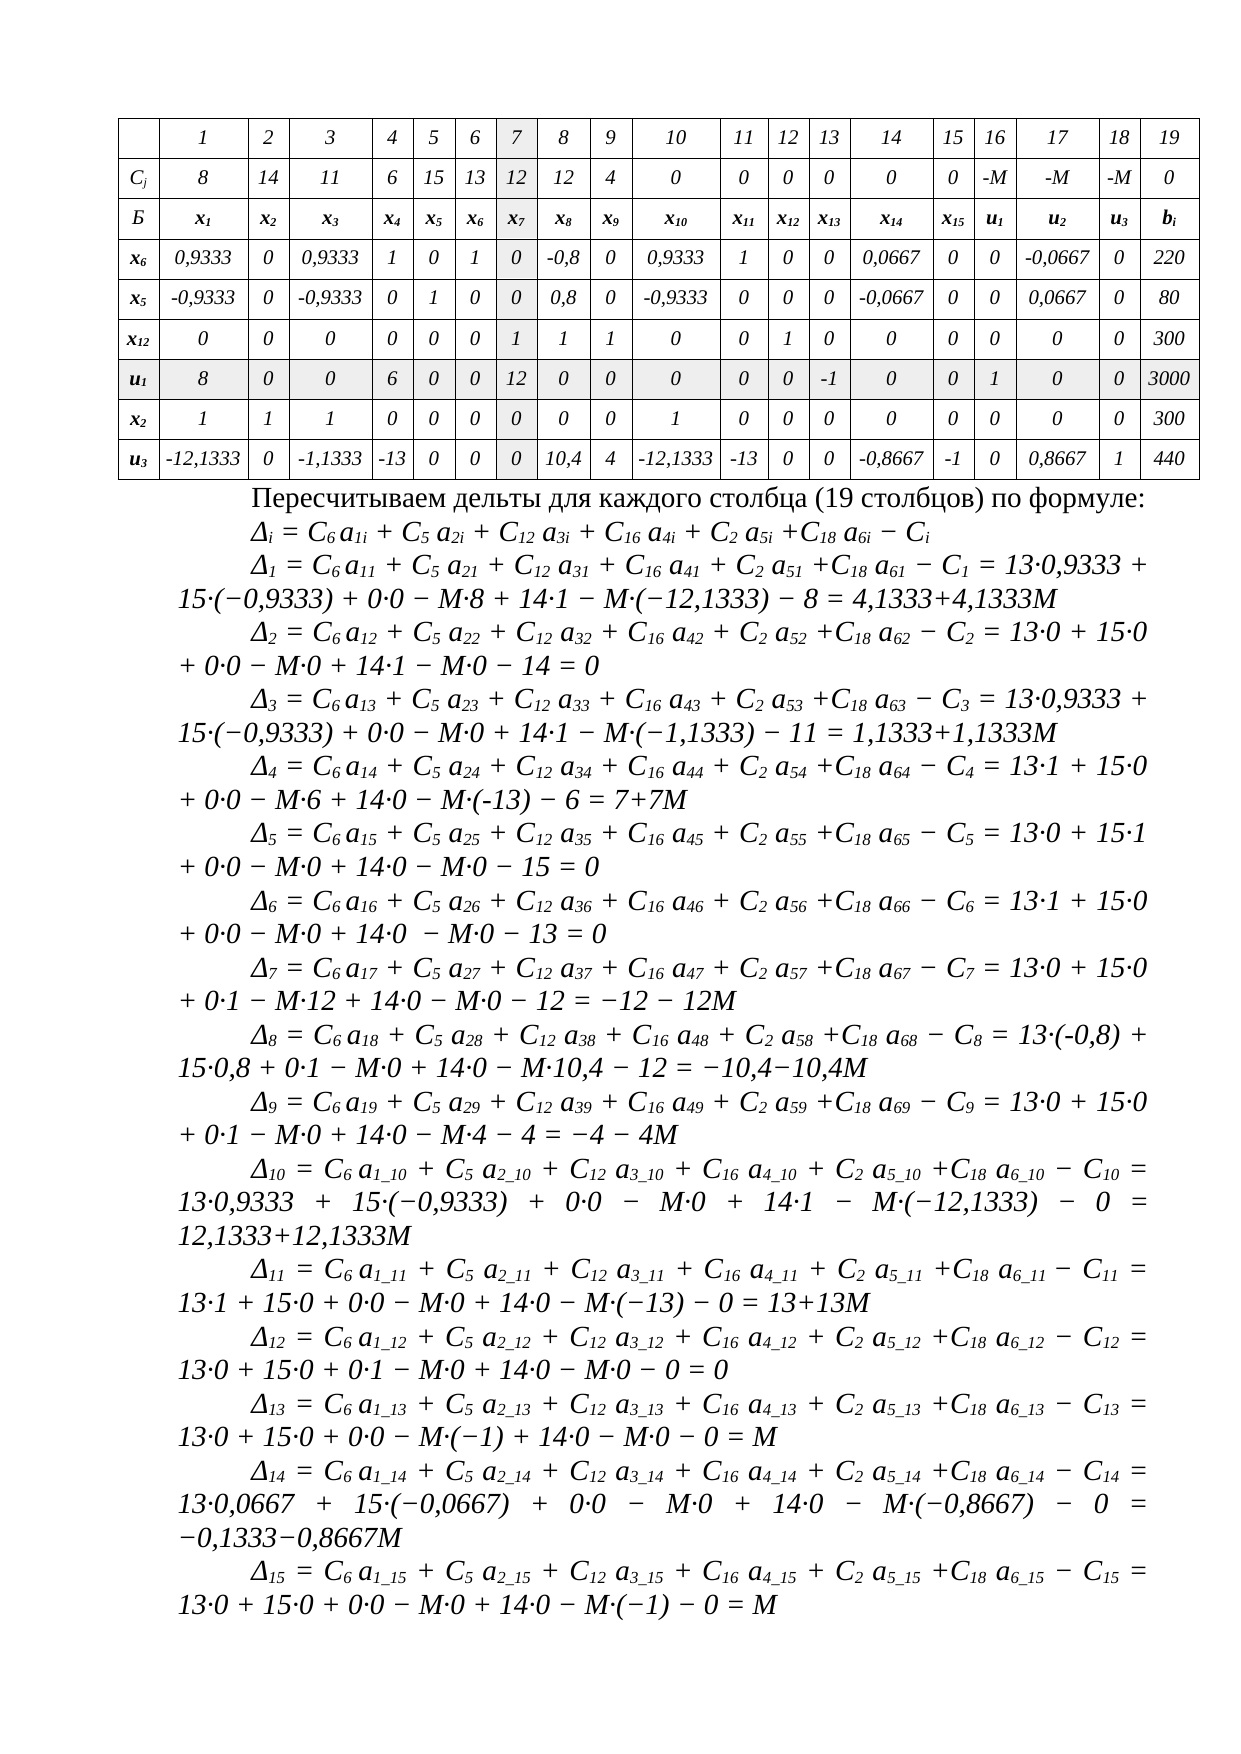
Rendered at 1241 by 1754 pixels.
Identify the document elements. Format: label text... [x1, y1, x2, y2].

table_cell -13 [373, 440, 413, 479]
table_cell 0 [975, 280, 1016, 319]
table_cell 0 [810, 159, 850, 198]
table_header 11 [721, 119, 768, 158]
table_cell -0,0667 [1017, 240, 1099, 278]
table_cell 0 [769, 400, 809, 439]
table_cell 0 [769, 240, 809, 278]
table_header 3 [290, 119, 372, 158]
text Δ4 = C6 a14 + C5 a24 + C12 a34 + C16 a44 + C2 a54 +C18 a64 − C4 = 13·1 + 15·0 + 0·0 − M·6 + 14·0 − M·(-13) − 6 = 7+7M [177, 748, 1152, 816]
table_cell 8 [160, 159, 248, 198]
table_cell 0 [851, 320, 933, 359]
table_cell x6 [119, 240, 159, 278]
table_cell x14 [851, 199, 933, 238]
table_cell 3000 [1141, 360, 1199, 399]
table_cell x15 [934, 199, 974, 238]
table_cell 0 [721, 159, 768, 198]
table_cell Cj [119, 159, 159, 198]
text Δ14 = C6 a1_14 + C5 a2_14 + C12 a3_14 + C16 a4_14 + C2 a5_14 +C18 a6_14 − C14 = 13·0,0667 + 15·(−0,0667) + 0·0 − M·0 + 14·0 − M·(−0,8667) − 0 = −0,1333−0,8667M [177, 1453, 1152, 1553]
table_cell 1 [538, 320, 590, 359]
table_cell 0 [591, 400, 632, 439]
table_header 7 [497, 119, 537, 158]
table_cell 0 [721, 360, 768, 399]
table_cell 0 [160, 320, 248, 359]
table_cell 0 [249, 240, 289, 278]
table_cell 1 [721, 240, 768, 278]
table_cell 0 [934, 240, 974, 278]
table_cell 14 [249, 159, 289, 198]
table_cell -M [1017, 159, 1099, 198]
table_header 10 [633, 119, 720, 158]
table_cell 1 [414, 280, 455, 319]
table_cell -M [1100, 159, 1140, 198]
table_cell 0 [249, 440, 289, 479]
table_cell -0,9333 [633, 280, 720, 319]
table_cell -12,1333 [633, 440, 720, 479]
table_cell 0 [769, 159, 809, 198]
table_cell 0 [810, 240, 850, 278]
table_cell 0 [769, 440, 809, 479]
table_cell 0 [456, 400, 496, 439]
table_cell 300 [1141, 400, 1199, 439]
table_cell 0 [851, 360, 933, 399]
table_header 12 [769, 119, 809, 158]
table_header 1 [160, 119, 248, 158]
table_cell 0 [810, 440, 850, 479]
table_cell 4 [591, 159, 632, 198]
table_cell -13 [721, 440, 768, 479]
table_cell 0,9333 [290, 240, 372, 278]
table_cell 0,8 [538, 280, 590, 319]
table_cell u2 [1017, 199, 1099, 238]
table_cell 13 [456, 159, 496, 198]
text Δ10 = C6 a1_10 + C5 a2_10 + C12 a3_10 + C16 a4_10 + C2 a5_10 +C18 a6_10 − C10 = 13·0,9333 + 15·(−0,9333) + 0·0 − M·0 + 14·1 − M·(−12,1333) − 0 = 12,1333+12,1333M [177, 1151, 1152, 1252]
table_cell x4 [373, 199, 413, 238]
table_cell bi [1141, 199, 1199, 238]
text Δ7 = C6 a17 + C5 a27 + C12 a37 + C16 a47 + C2 a57 +C18 a67 − C7 = 13·0 + 15·0 + 0·1 − M·12 + 14·0 − M·0 − 12 = −12 − 12M [177, 950, 1152, 1017]
table_cell x10 [633, 199, 720, 238]
table_header 17 [1017, 119, 1099, 158]
table_cell 0 [249, 320, 289, 359]
table_header 6 [456, 119, 496, 158]
table_cell 0,0667 [851, 240, 933, 278]
table_header 5 [414, 119, 455, 158]
table_cell 0 [1100, 400, 1140, 439]
table_cell 0 [591, 280, 632, 319]
text Δ6 = C6 a16 + C5 a26 + C12 a36 + C16 a46 + C2 a56 +C18 a66 − C6 = 13·1 + 15·0 + 0·0 − M·0 + 14·0 − M·0 − 13 = 0 [177, 883, 1152, 950]
table_cell 0 [721, 320, 768, 359]
table_cell 0 [414, 360, 455, 399]
table_cell 0 [810, 400, 850, 439]
table_header 13 [810, 119, 850, 158]
table_cell 0 [975, 400, 1016, 439]
table_cell 0 [373, 280, 413, 319]
table_cell -1 [810, 360, 850, 399]
table_cell 1 [249, 400, 289, 439]
table_cell 12 [497, 360, 537, 399]
table_cell 0,9333 [160, 240, 248, 278]
table_cell u3 [1100, 199, 1140, 238]
table_cell -1 [934, 440, 974, 479]
text Δ2 = C6 a12 + C5 a22 + C12 a32 + C16 a42 + C2 a52 +C18 a62 − C2 = 13·0 + 15·0 + 0·0 − M·0 + 14·1 − M·0 − 14 = 0 [177, 614, 1152, 681]
table_cell -0,8667 [851, 440, 933, 479]
text Пересчитываем дельты для каждого столбца (19 столбцов) по формуле: [177, 480, 1152, 514]
table_cell 1 [591, 320, 632, 359]
table_cell 0 [538, 360, 590, 399]
table_cell 0 [497, 400, 537, 439]
table_cell 0 [1017, 400, 1099, 439]
table_cell 0 [373, 400, 413, 439]
table_cell x11 [721, 199, 768, 238]
text Δ5 = C6 a15 + C5 a25 + C12 a35 + C16 a45 + C2 a55 +C18 a65 − C5 = 13·0 + 15·1 + 0·0 − M·0 + 14·0 − M·0 − 15 = 0 [177, 816, 1152, 883]
table_cell 0 [633, 159, 720, 198]
table_cell 0 [934, 360, 974, 399]
table_cell 0 [851, 400, 933, 439]
text Δ15 = C6 a1_15 + C5 a2_15 + C12 a3_15 + C16 a4_15 + C2 a5_15 +C18 a6_15 − C15 = 13·0 + 15·0 + 0·0 − M·0 + 14·0 − M·(−1) − 0 = M [177, 1553, 1152, 1621]
table_cell x5 [119, 280, 159, 319]
table_cell 6 [373, 360, 413, 399]
table_cell 0 [1100, 320, 1140, 359]
text Δ13 = C6 a1_13 + C5 a2_13 + C12 a3_13 + C16 a4_13 + C2 a5_13 +C18 a6_13 − C13 = 13·0 + 15·0 + 0·0 − M·(−1) + 14·0 − M·0 − 0 = M [177, 1386, 1152, 1453]
table_cell 0 [591, 240, 632, 278]
table_cell -M [975, 159, 1016, 198]
table_cell 0 [456, 280, 496, 319]
table_cell 0 [456, 360, 496, 399]
table_cell -0,9333 [160, 280, 248, 319]
table_header 18 [1100, 119, 1140, 158]
table_cell 80 [1141, 280, 1199, 319]
table_cell x5 [414, 199, 455, 238]
table_cell 1 [1100, 440, 1140, 479]
table_cell 0 [1017, 320, 1099, 359]
table_cell 0 [1100, 360, 1140, 399]
table_cell x8 [538, 199, 590, 238]
table_header 15 [934, 119, 974, 158]
table_cell u1 [975, 199, 1016, 238]
table_cell 0 [721, 280, 768, 319]
table_cell x2 [119, 400, 159, 439]
table_header 9 [591, 119, 632, 158]
table_cell 0 [851, 159, 933, 198]
table_header 2 [249, 119, 289, 158]
table_cell -1,1333 [290, 440, 372, 479]
table_cell 0 [249, 360, 289, 399]
table_cell 0,8667 [1017, 440, 1099, 479]
table_cell 15 [414, 159, 455, 198]
table_cell 0 [633, 360, 720, 399]
table_cell 0 [497, 240, 537, 278]
text Δ8 = C6 a18 + C5 a28 + C12 a38 + C16 a48 + C2 a58 +C18 a68 − C8 = 13·(-0,8) + 15·0,8 + 0·1 − M·0 + 14·0 − M·10,4 − 12 = −10,4−10,4M [177, 1017, 1152, 1084]
table_cell 1 [160, 400, 248, 439]
table_cell 12 [538, 159, 590, 198]
table_cell u1 [119, 360, 159, 399]
table_cell x6 [456, 199, 496, 238]
table_header 8 [538, 119, 590, 158]
table_cell 6 [373, 159, 413, 198]
table_cell 0 [414, 440, 455, 479]
table_cell 0 [810, 280, 850, 319]
table_cell x3 [290, 199, 372, 238]
table_cell 0,0667 [1017, 280, 1099, 319]
table_cell 0 [414, 240, 455, 278]
table_cell 1 [456, 240, 496, 278]
table_cell x1 [160, 199, 248, 238]
table_cell 0 [975, 240, 1016, 278]
table_cell -0,9333 [290, 280, 372, 319]
table_cell Б [119, 199, 159, 238]
table_cell x9 [591, 199, 632, 238]
table_cell 0 [373, 320, 413, 359]
table_header 4 [373, 119, 413, 158]
table_cell x12 [769, 199, 809, 238]
table_cell 12 [497, 159, 537, 198]
table_cell 0 [538, 400, 590, 439]
text Δ3 = C6 a13 + C5 a23 + C12 a33 + C16 a43 + C2 a53 +C18 a63 − C3 = 13·0,9333 + 15·(−0,9333) + 0·0 − M·0 + 14·1 − M·(−1,1333) − 11 = 1,1333+1,1333M [177, 681, 1152, 748]
table_cell 0 [497, 440, 537, 479]
text Δ11 = C6 a1_11 + C5 a2_11 + C12 a3_11 + C16 a4_11 + C2 a5_11 +C18 a6_11 − C11 = 13·1 + 15·0 + 0·0 − M·0 + 14·0 − M·(−13) − 0 = 13+13M [177, 1252, 1152, 1319]
text Δ1 = C6 a11 + C5 a21 + C12 a31 + C16 a41 + C2 a51 +C18 a61 − C1 = 13·0,9333 + 15·(−0,9333) + 0·0 − M·8 + 14·1 − M·(−12,1333) − 8 = 4,1333+4,1333M [177, 547, 1152, 614]
table_cell 300 [1141, 320, 1199, 359]
table_header 16 [975, 119, 1016, 158]
table_header [119, 119, 159, 158]
table_cell 0 [1100, 280, 1140, 319]
text Δ9 = C6 a19 + C5 a29 + C12 a39 + C16 a49 + C2 a59 +C18 a69 − C9 = 13·0 + 15·0 + 0·1 − M·0 + 14·0 − M·4 − 4 = −4 − 4M [177, 1084, 1152, 1151]
table_cell 0 [633, 320, 720, 359]
table_cell 0 [769, 360, 809, 399]
table_cell 0 [414, 320, 455, 359]
table_header 14 [851, 119, 933, 158]
table_cell 0 [934, 280, 974, 319]
table_cell 0 [769, 280, 809, 319]
text Δ12 = C6 a1_12 + C5 a2_12 + C12 a3_12 + C16 a4_12 + C2 a5_12 +C18 a6_12 − C12 = 13·0 + 15·0 + 0·1 − M·0 + 14·0 − M·0 − 0 = 0 [177, 1319, 1152, 1386]
table_cell 0 [497, 280, 537, 319]
table_cell -0,8 [538, 240, 590, 278]
table_cell 0 [290, 360, 372, 399]
table_cell x12 [119, 320, 159, 359]
table_cell 0 [414, 400, 455, 439]
table_cell 10,4 [538, 440, 590, 479]
table_cell 1 [373, 240, 413, 278]
table_cell 220 [1141, 240, 1199, 278]
table_cell 0 [810, 320, 850, 359]
table_cell x7 [497, 199, 537, 238]
table_cell 0 [934, 400, 974, 439]
table_cell 0 [934, 159, 974, 198]
table_cell 0 [290, 320, 372, 359]
table_cell -12,1333 [160, 440, 248, 479]
table_cell 0 [975, 440, 1016, 479]
table_cell -0,0667 [851, 280, 933, 319]
table_cell u3 [119, 440, 159, 479]
table_cell 1 [633, 400, 720, 439]
table_cell x13 [810, 199, 850, 238]
table_cell 0 [249, 280, 289, 319]
table_cell 0 [456, 320, 496, 359]
table_cell 4 [591, 440, 632, 479]
table_header 19 [1141, 119, 1199, 158]
table_cell 0 [456, 440, 496, 479]
table_cell 0 [1017, 360, 1099, 399]
text Δi = C6 a1i + C5 a2i + C12 a3i + C16 a4i + C2 a5i +C18 a6i − Ci [177, 514, 1152, 547]
table_cell 8 [160, 360, 248, 399]
table_cell 11 [290, 159, 372, 198]
table_cell 1 [975, 360, 1016, 399]
table_cell 1 [290, 400, 372, 439]
table_cell 0,9333 [633, 240, 720, 278]
table_cell x2 [249, 199, 289, 238]
table_cell 0 [975, 320, 1016, 359]
table_cell 0 [934, 320, 974, 359]
table_cell 0 [591, 360, 632, 399]
table_cell 1 [497, 320, 537, 359]
table_cell 0 [1100, 240, 1140, 278]
table_cell 0 [721, 400, 768, 439]
table_cell 1 [769, 320, 809, 359]
table_cell 440 [1141, 440, 1199, 479]
table_cell 0 [1141, 159, 1199, 198]
